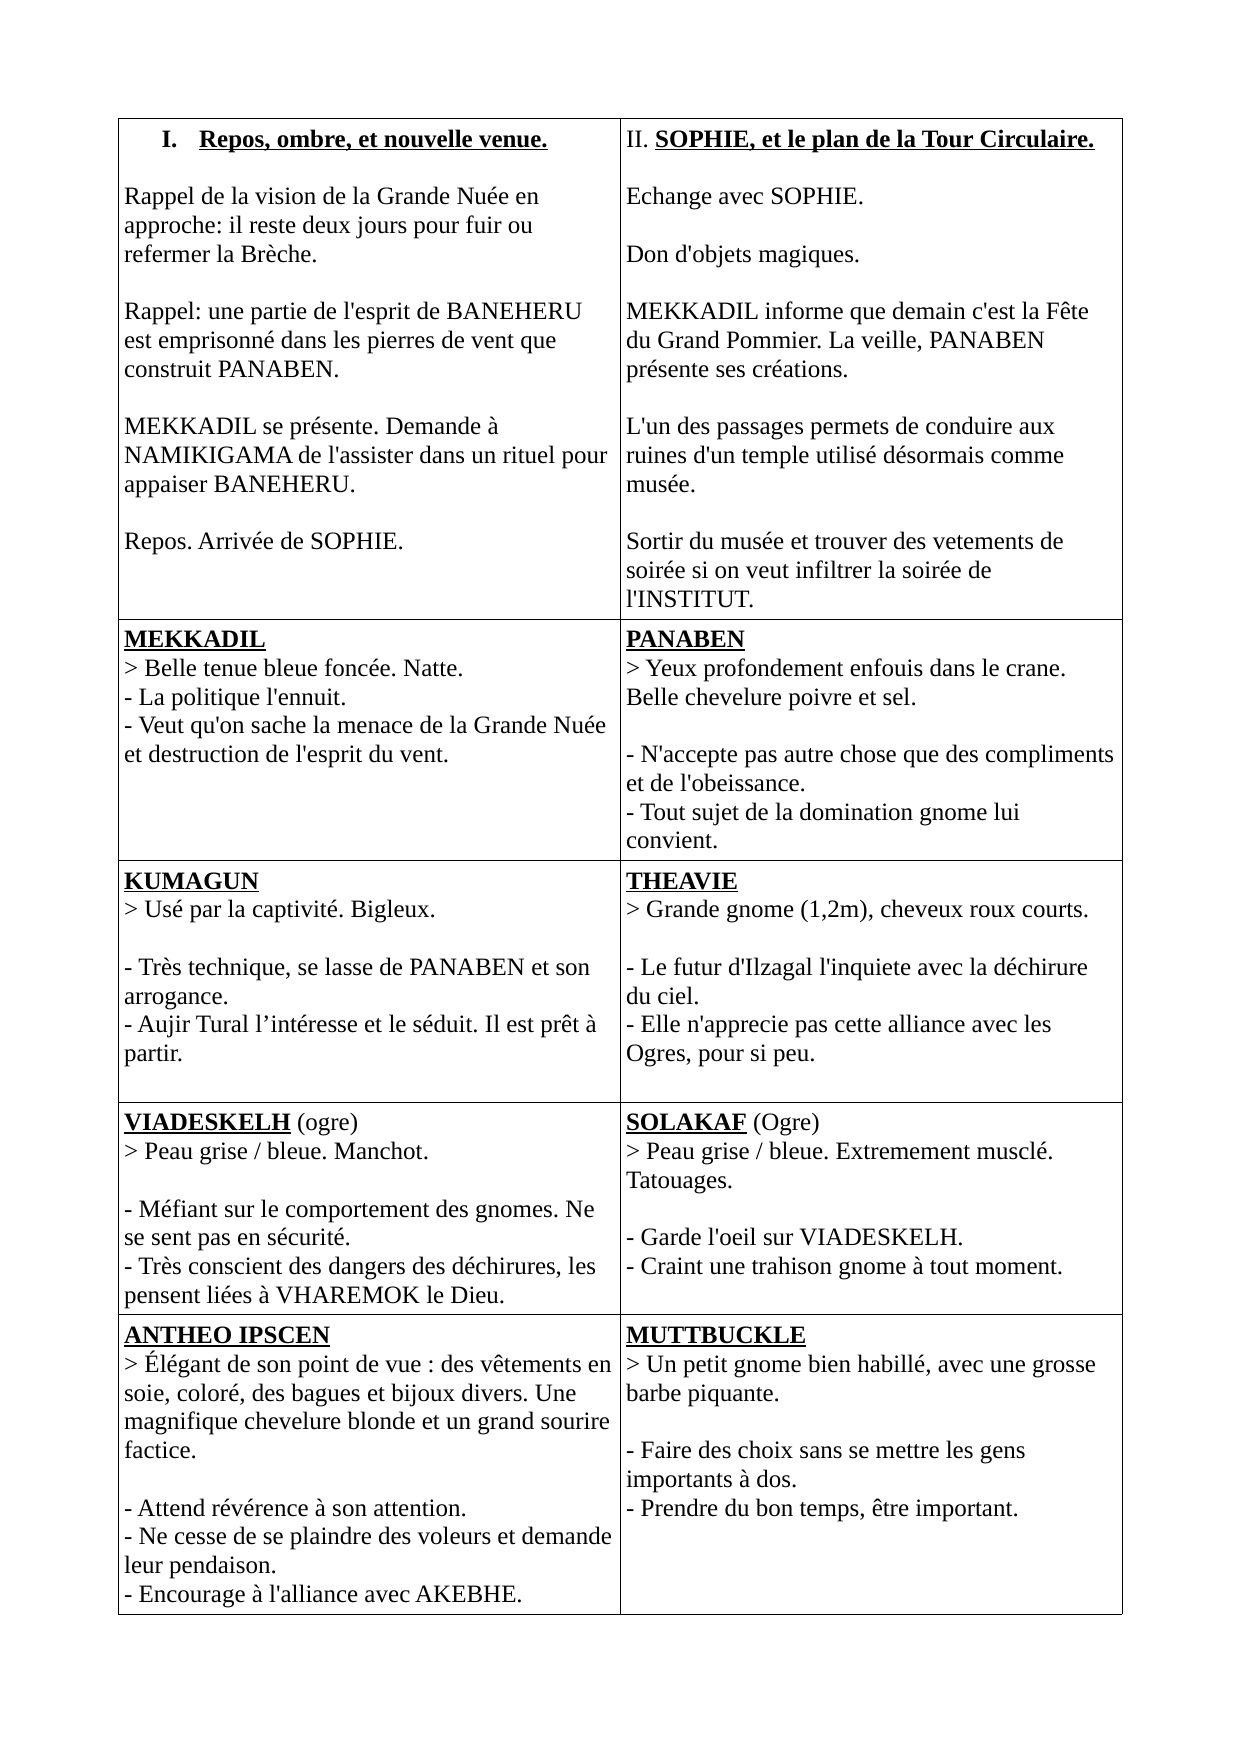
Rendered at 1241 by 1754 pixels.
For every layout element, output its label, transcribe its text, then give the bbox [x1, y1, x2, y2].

table_cell KUMAGUN > Usé par la captivité. Bigleux. - Très technique, se lasse de PANABEN et son arrogance. - Aujir Tural l’intéresse et le séduit. Il est prêt à partir. [119, 861, 620, 1102]
table_header Repos, ombre, et nouvelle venue. Rappel de la vision de la Grande Nuée en approche: il reste deux jours pour fuir ou refermer la Brèche. Rappel: une partie de l'esprit de BANEHERU est emprisonné dans les pierres de vent que construit PANABEN. MEKKADIL se présente. Demande à NAMIKIGAMA de l'assister dans un rituel pour appaiser BANEHERU. Repos. Arrivée de SOPHIE. [119, 119, 620, 618]
table_cell PANABEN > Yeux profondement enfouis dans le crane. Belle chevelure poivre et sel. - N'accepte pas autre chose que des compliments et de l'obeissance. - Tout sujet de la domination gnome lui convient. [621, 620, 1122, 860]
table_cell MUTTBUCKLE > Un petit gnome bien habillé, avec une grosse barbe piquante. - Faire des choix sans se mettre les gens importants à dos. - Prendre du bon temps, être important. [621, 1315, 1122, 1613]
table_cell ANTHEO IPSCEN > Élégant de son point de vue : des vêtements en soie, coloré, des bagues et bijoux divers. Une magnifique chevelure blonde et un grand sourire factice. - Attend révérence à son attention. - Ne cesse de se plaindre des voleurs et demande leur pendaison. - Encourage à l'alliance avec AKEBHE. [119, 1315, 620, 1613]
table_cell THEAVIE > Grande gnome (1,2m), cheveux roux courts. - Le futur d'Ilzagal l'inquiete avec la déchirure du ciel. - Elle n'apprecie pas cette alliance avec les Ogres, pour si peu. [621, 861, 1122, 1102]
table_cell MEKKADIL > Belle tenue bleue foncée. Natte. - La politique l'ennuit. - Veut qu'on sache la menace de la Grande Nuée et destruction de l'esprit du vent. [119, 620, 620, 860]
table_header II. SOPHIE, et le plan de la Tour Circulaire. Echange avec SOPHIE. Don d'objets magiques. MEKKADIL informe que demain c'est la Fête du Grand Pommier. La veille, PANABEN présente ses créations. L'un des passages permets de conduire aux ruines d'un temple utilisé désormais comme musée. Sortir du musée et trouver des vetements de soirée si on veut infiltrer la soirée de l'INSTITUT. [621, 119, 1122, 618]
table_cell SOLAKAF (Ogre) > Peau grise / bleue. Extremement musclé. Tatouages. - Garde l'oeil sur VIADESKELH. - Craint une trahison gnome à tout moment. [621, 1103, 1122, 1314]
table_cell VIADESKELH (ogre) > Peau grise / bleue. Manchot. - Méfiant sur le comportement des gnomes. Ne se sent pas en sécurité. - Très conscient des dangers des déchirures, les pensent liées à VHAREMOK le Dieu. [119, 1103, 620, 1314]
